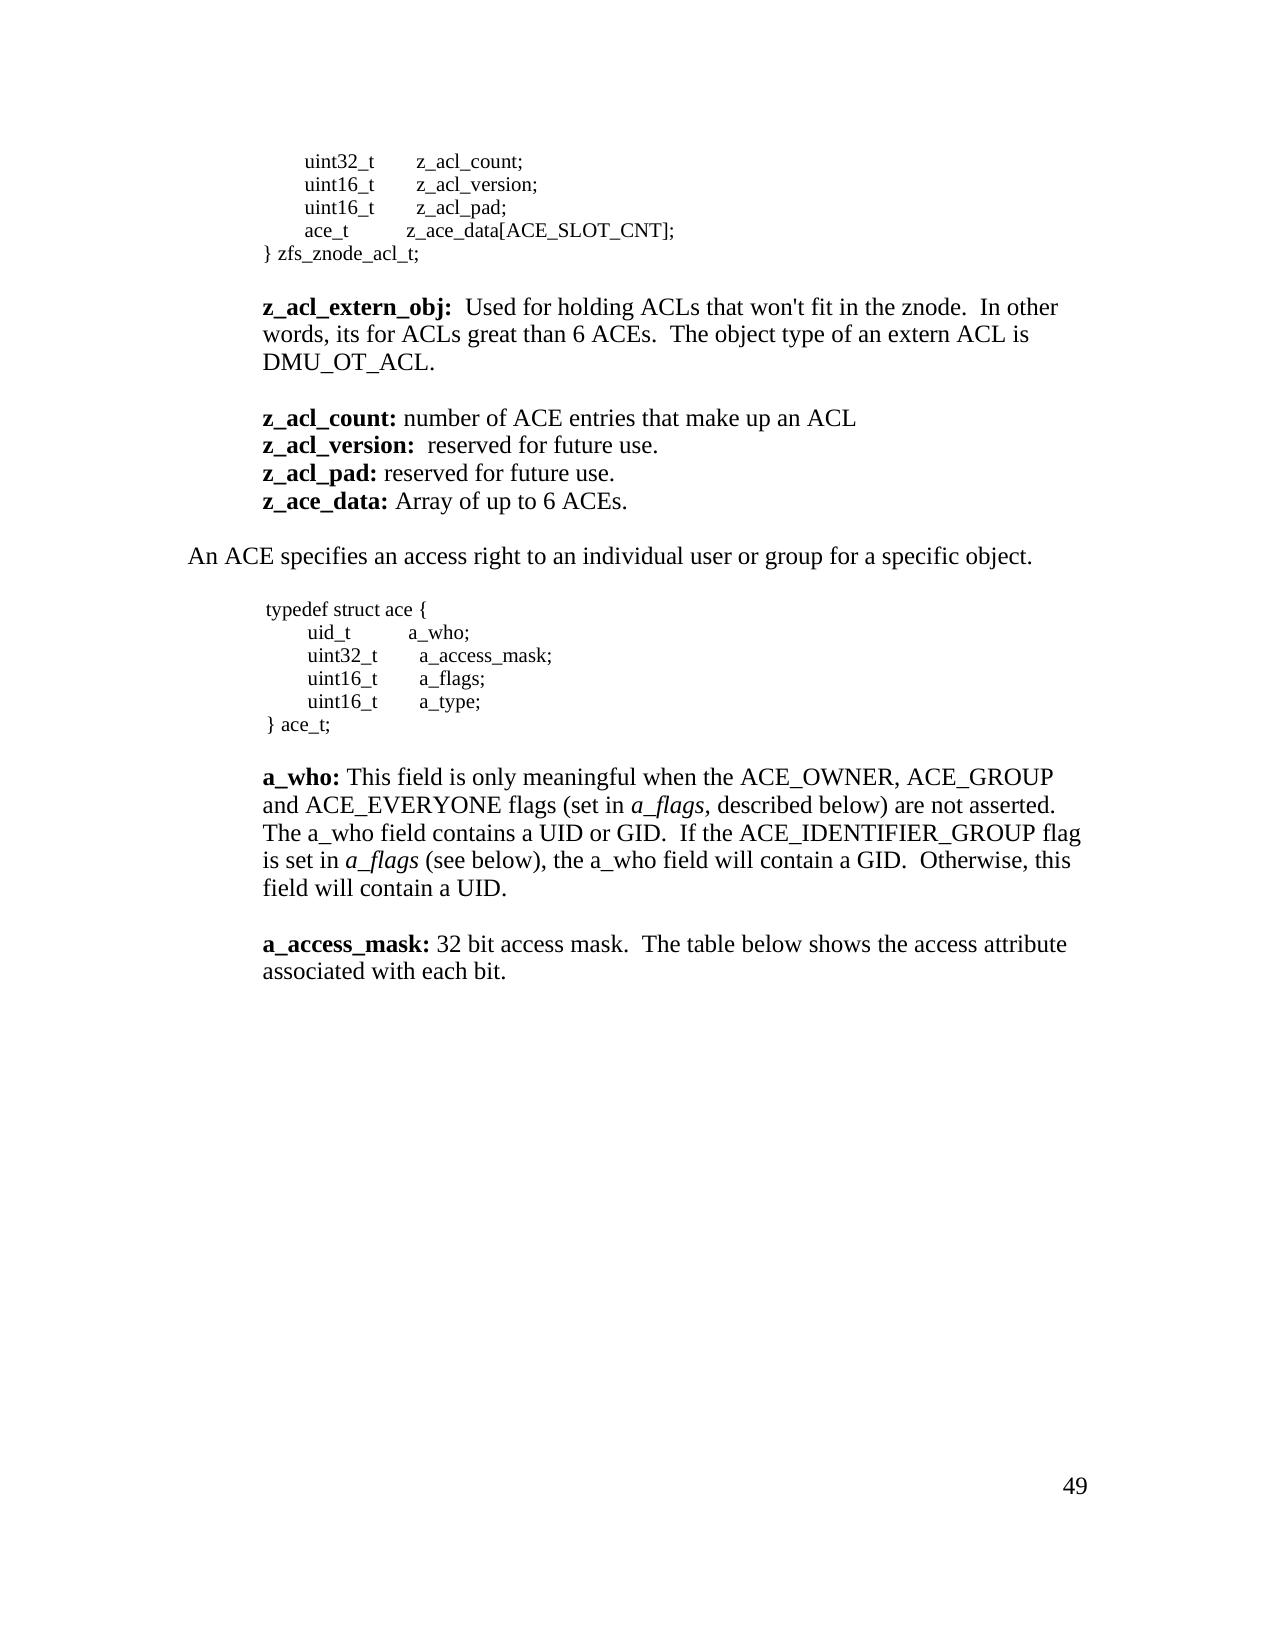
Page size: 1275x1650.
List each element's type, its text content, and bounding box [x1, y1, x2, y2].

text } ace_t; [266, 713, 1087, 736]
text ace_t z_ace_data[ACE_SLOT_CNT]; [262, 219, 1087, 242]
text z_acl_extern_obj: Used for holding ACLs that won't fit in the znode. In other words, its for ACLs great than 6 ACEs. The object type of an extern ACL is DMU_OT_ACL. [262, 293, 1087, 376]
text uint32_t z_acl_count; [262, 150, 1087, 173]
text z_acl_version: reserved for future use. [262, 431, 1087, 459]
text uint16_t z_acl_pad; [262, 196, 1087, 219]
text uint16_t a_type; [266, 690, 1087, 713]
text typedef struct ace { [266, 598, 1087, 621]
text a_access_mask: 32 bit access mask. The table below shows the access attribute associated with each bit. [262, 930, 1087, 985]
text uid_t a_who; [266, 621, 1087, 644]
text uint16_t a_flags; [266, 667, 1087, 690]
text } zfs_znode_acl_t; [262, 242, 1087, 265]
text a_who: This field is only meaningful when the ACE_OWNER, ACE_GROUP and ACE_EVERYONE flags (set in a_flags, described below) are not asserted. The a_who field contains a UID or GID. If the ACE_IDENTIFIER_GROUP flag is set in a_flags (see below), the a_who field will contain a GID. Otherwise, this field will contain a UID. [262, 763, 1087, 902]
text uint32_t a_access_mask; [266, 644, 1087, 667]
text An ACE specifies an access right to an individual user or group for a specific object. [187, 542, 1087, 570]
text z_acl_pad: reserved for future use. [262, 459, 1087, 487]
text uint16_t z_acl_version; [262, 173, 1087, 196]
text z_acl_count: number of ACE entries that make up an ACL [262, 404, 1087, 431]
text z_ace_data: Array of up to 6 ACEs. [262, 487, 1087, 514]
